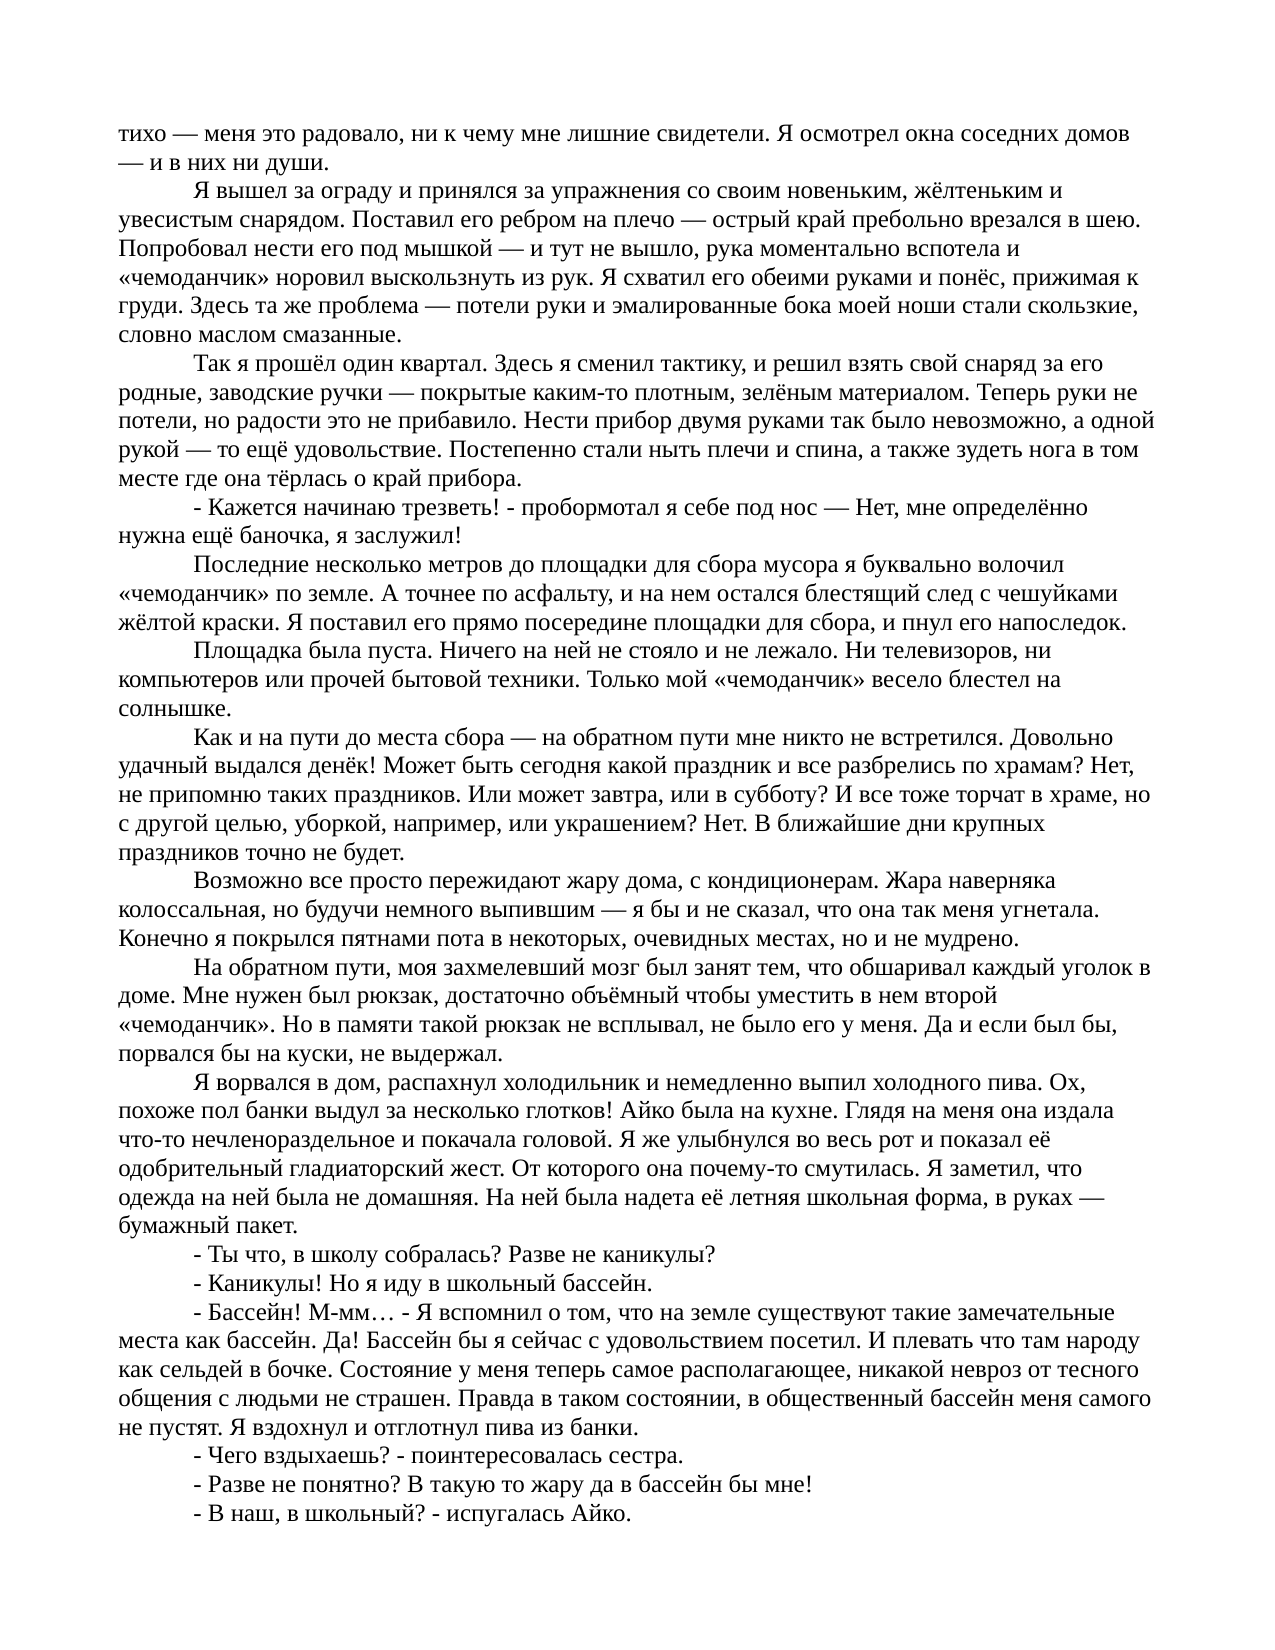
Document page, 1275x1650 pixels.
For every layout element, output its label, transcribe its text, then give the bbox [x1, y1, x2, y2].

text - Каникулы! Но я иду в школьный бассейн. [118, 1268, 1157, 1297]
text - Чего вздыхаешь? - поинтересовалась сестра. [118, 1441, 1157, 1469]
text тихо — меня это радовало, ни к чему мне лишние свидетели. Я осмотрел окна соседних домов — и в них ни души. [118, 118, 1157, 176]
text - Кажется начинаю трезветь! - пробормотал я себе под нос — Нет, мне определённо нужна ещё баночка, я заслужил! [118, 492, 1157, 549]
text - Ты что, в школу собралась? Разве не каникулы? [118, 1239, 1157, 1268]
text На обратном пути, моя захмелевший мозг был занят тем, что обшаривал каждый уголок в доме. Мне нужен был рюкзак, достаточно объёмный чтобы уместить в нем второй «чемоданчик». Но в памяти такой рюкзак не всплывал, не было его у меня. Да и если был бы, порвался бы на куски, не выдержал. [118, 952, 1157, 1067]
text Как и на пути до места сбора — на обратном пути мне никто не встретился. Довольно удачный выдался денёк! Может быть сегодня какой праздник и все разбрелись по храмам? Нет, не припомню таких праздников. Или может завтра, или в субботу? И все тоже торчат в храме, но с другой целью, уборкой, например, или украшением? Нет. В ближайшие дни крупных праздников точно не будет. [118, 722, 1157, 866]
text Площадка была пуста. Ничего на ней не стояло и не лежало. Ни телевизоров, ни компьютеров или прочей бытовой техники. Только мой «чемоданчик» весело блестел на солнышке. [118, 636, 1157, 722]
text Я вышел за ограду и принялся за упражнения со своим новеньким, жёлтеньким и увесистым снарядом. Поставил его ребром на плечо — острый край пребольно врезался в шею. Попробовал нести его под мышкой — и тут не вышло, рука моментально вспотела и «чемоданчик» норовил выскользнуть из рук. Я схватил его обеими руками и понёс, прижимая к груди. Здесь та же проблема — потели руки и эмалированные бока моей ноши стали скользкие, словно маслом смазанные. [118, 176, 1157, 348]
text Я ворвался в дом, распахнул холодильник и немедленно выпил холодного пива. Ох, похоже пол банки выдул за несколько глотков! Айко была на кухне. Глядя на меня она издала что-то нечленораздельное и покачала головой. Я же улыбнулся во весь рот и показал её одобрительный гладиаторский жест. От которого она почему-то смутилась. Я заметил, что одежда на ней была не домашняя. На ней была надета её летняя школьная форма, в руках — бумажный пакет. [118, 1067, 1157, 1239]
text Последние несколько метров до площадки для сбора мусора я буквально волочил «чемоданчик» по земле. А точнее по асфальту, и на нем остался блестящий след с чешуйками жёлтой краски. Я поставил его прямо посередине площадки для сбора, и пнул его напоследок. [118, 549, 1157, 636]
text Возможно все просто пережидают жару дома, с кондиционерам. Жара наверняка колоссальная, но будучи немного выпившим — я бы и не сказал, что она так меня угнетала. Конечно я покрылся пятнами пота в некоторых, очевидных местах, но и не мудрено. [118, 866, 1157, 952]
text - Разве не понятно? В такую то жару да в бассейн бы мне! [118, 1469, 1157, 1498]
text - В наш, в школьный? - испугалась Айко. [118, 1498, 1157, 1527]
text - Бассейн! М-мм… - Я вспомнил о том, что на земле существуют такие замечательные места как бассейн. Да! Бассейн бы я сейчас с удовольствием посетил. И плевать что там народу как сельдей в бочке. Состояние у меня теперь самое располагающее, никакой невроз от тесного общения с людьми не страшен. Правда в таком состоянии, в общественный бассейн меня самого не пустят. Я вздохнул и отглотнул пива из банки. [118, 1297, 1157, 1441]
text Так я прошёл один квартал. Здесь я сменил тактику, и решил взять свой снаряд за его родные, заводские ручки — покрытые каким-то плотным, зелёным материалом. Теперь руки не потели, но радости это не прибавило. Нести прибор двумя руками так было невозможно, а одной рукой — то ещё удовольствие. Постепенно стали ныть плечи и спина, а также зудеть нога в том месте где она тёрлась о край прибора. [118, 348, 1157, 492]
